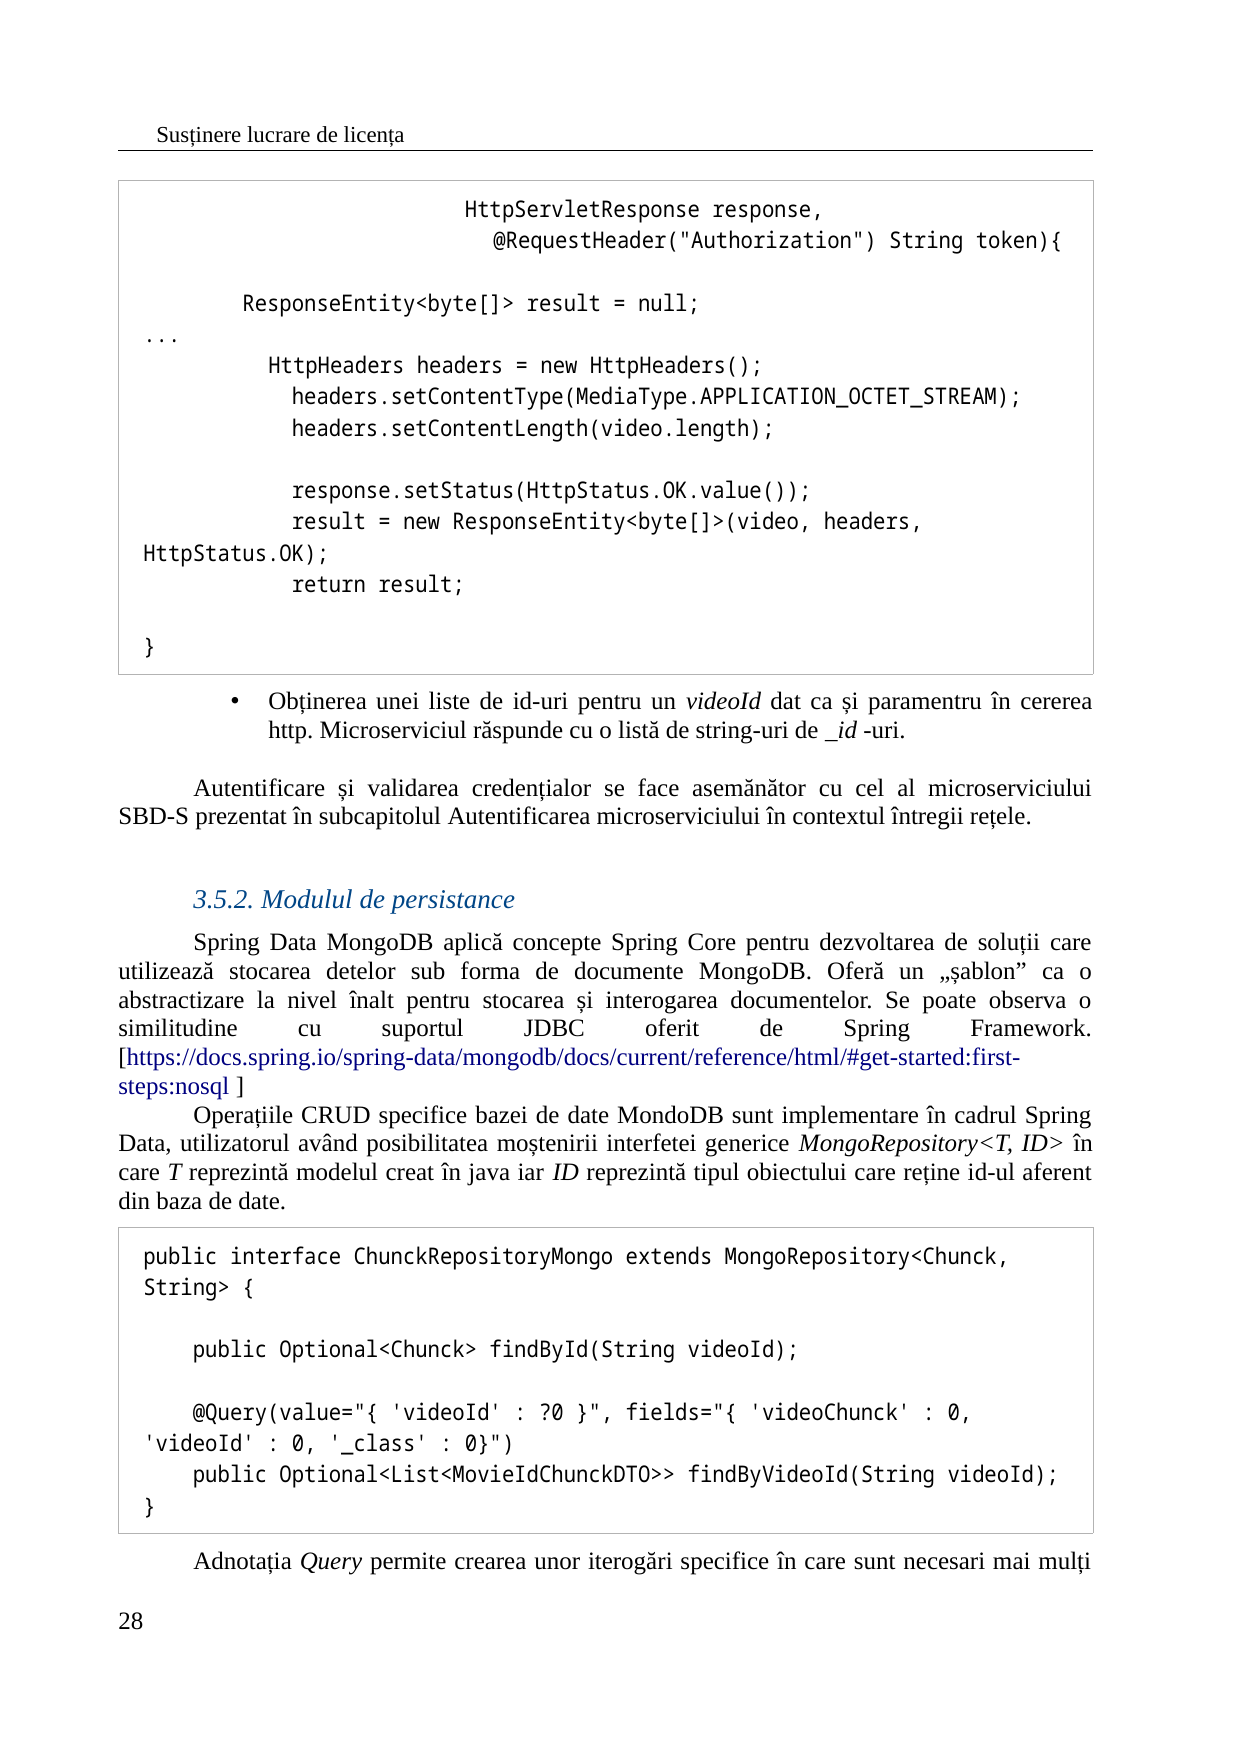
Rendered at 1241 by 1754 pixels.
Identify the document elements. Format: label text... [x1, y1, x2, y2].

list Obținerea unei liste de id-uri pentru un videoId dat ca și paramentru în cererea http. Microserviciul răspunde cu o listă de string-uri de _id -uri. [231, 686, 1093, 744]
text ResponseEntity<byte[]> result = null; [119, 274, 1093, 305]
text return result; [119, 555, 1093, 599]
text HttpServletResponse response, @RequestHeader("Authorization") String token){ [119, 181, 1093, 255]
text response.setStatus(HttpStatus.OK.value()); [119, 461, 1093, 493]
text Spring Data MongoDB aplică concepte Spring Core pentru dezvoltarea de soluții care utilizează stocarea detelor sub forma de documente MongoDB. Oferă un „șablon” ca o abstractizare la nivel înalt pentru stocarea și interogarea documentelor. Se poate observa o similitudine cu suportul JDBC oferit de Spring Framework. [https://docs.spring.io/spring-data/mongodb/docs/current/reference/html/#get-started:first-steps:nosql ] [118, 927, 1093, 1100]
text result = new ResponseEntity<byte[]>(video, headers, HttpStatus.OK); [119, 493, 1093, 555]
text ... [119, 305, 1093, 336]
text headers.setContentLength(video.length); [119, 399, 1093, 443]
text @Query(value="{ 'videoId' : ?0 }", fields="{ 'videoChunck' : 0, 'videoId' : 0, '_class' : 0}") [119, 1383, 1093, 1446]
text public interface ChunckRepositoryMongo extends MongoRepository<Chunck, String> { [119, 1228, 1093, 1302]
text public Optional<Chunck> findById(String videoId); [119, 1321, 1093, 1364]
text Adnotația Query permite crearea unor iterogări specifice în care sunt necesari mai mulți [118, 1546, 1093, 1574]
text } [119, 618, 1093, 674]
text Autentificare și validarea credențialor se face asemănător cu cel al microserviciului SBD-S prezentat în subcapitolul Autentificarea microserviciului în contextul întregii rețele. [118, 773, 1093, 830]
text public Optional<List<MovieIdChunckDTO>> findByVideoId(String videoId); [119, 1446, 1093, 1477]
text Operațiile CRUD specifice bazei de date MondoDB sunt implementare în cadrul Spring Data, utilizatorul având posibilitatea moștenirii interfetei generice MongoRepository<T, ID> în care T reprezintă modelul creat în java iar ID reprezintă tipul obiectului care reține id-ul aferent din baza de date. [118, 1100, 1093, 1215]
text HttpHeaders headers = new HttpHeaders(); [119, 336, 1093, 368]
text } [119, 1477, 1093, 1533]
text headers.setContentType(MediaType.APPLICATION_OCTET_STREAM); [119, 368, 1093, 399]
subtitle Modulul de persistance [193, 884, 1093, 915]
